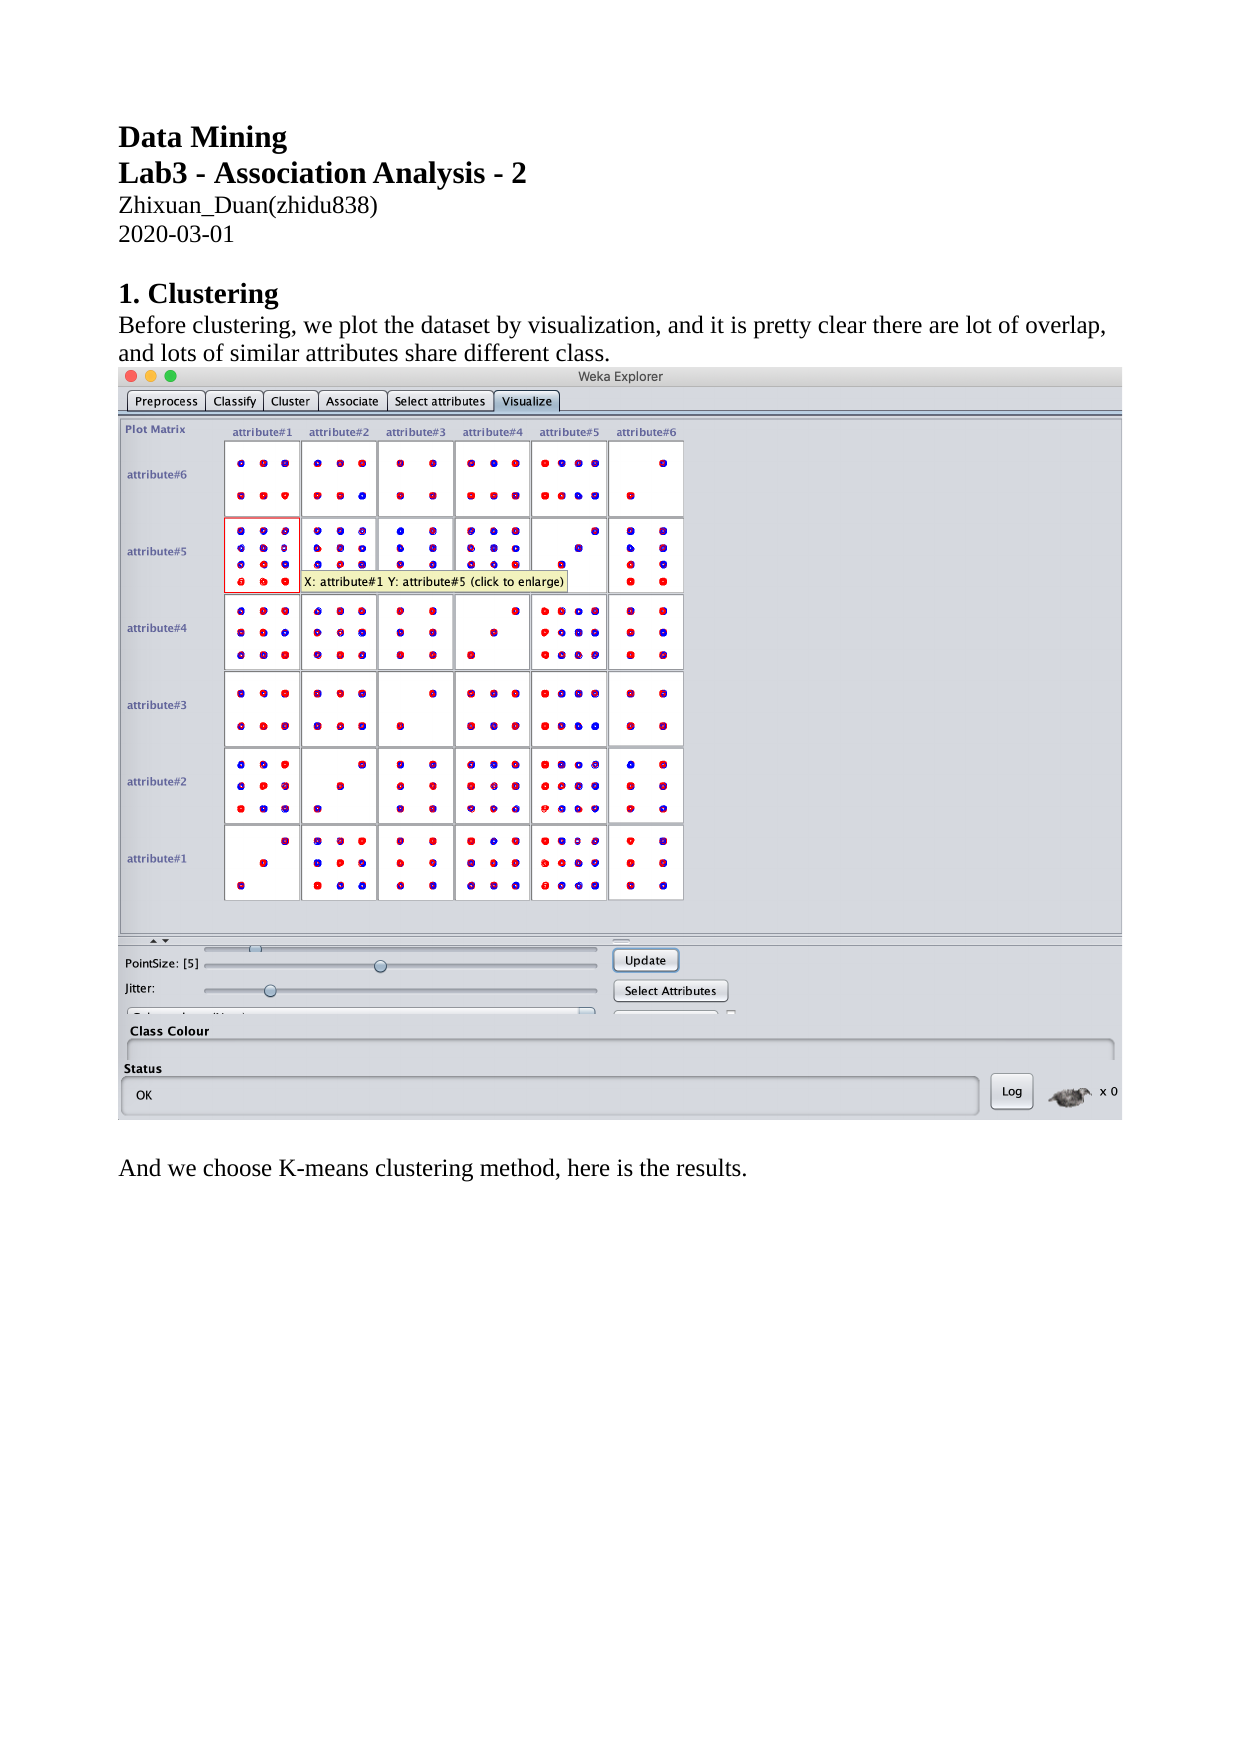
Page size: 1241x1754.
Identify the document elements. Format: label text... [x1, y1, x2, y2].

picture [118, 367, 1123, 1120]
text Data Mining [118, 118, 1122, 154]
text 2020-03-01 [118, 219, 1122, 247]
text Before clustering, we plot the dataset by visualization, and it is pretty clear there are lot of overlap, and lots of similar attributes share different class. [118, 310, 1122, 367]
text And we choose K-means clustering method, here is the results. [118, 1153, 1122, 1182]
text 1. Clustering [118, 276, 1122, 310]
text Lab3 - Association Analysis - 2 [118, 154, 1122, 190]
text Zhixuan_Duan(zhidu838) [118, 190, 1122, 219]
